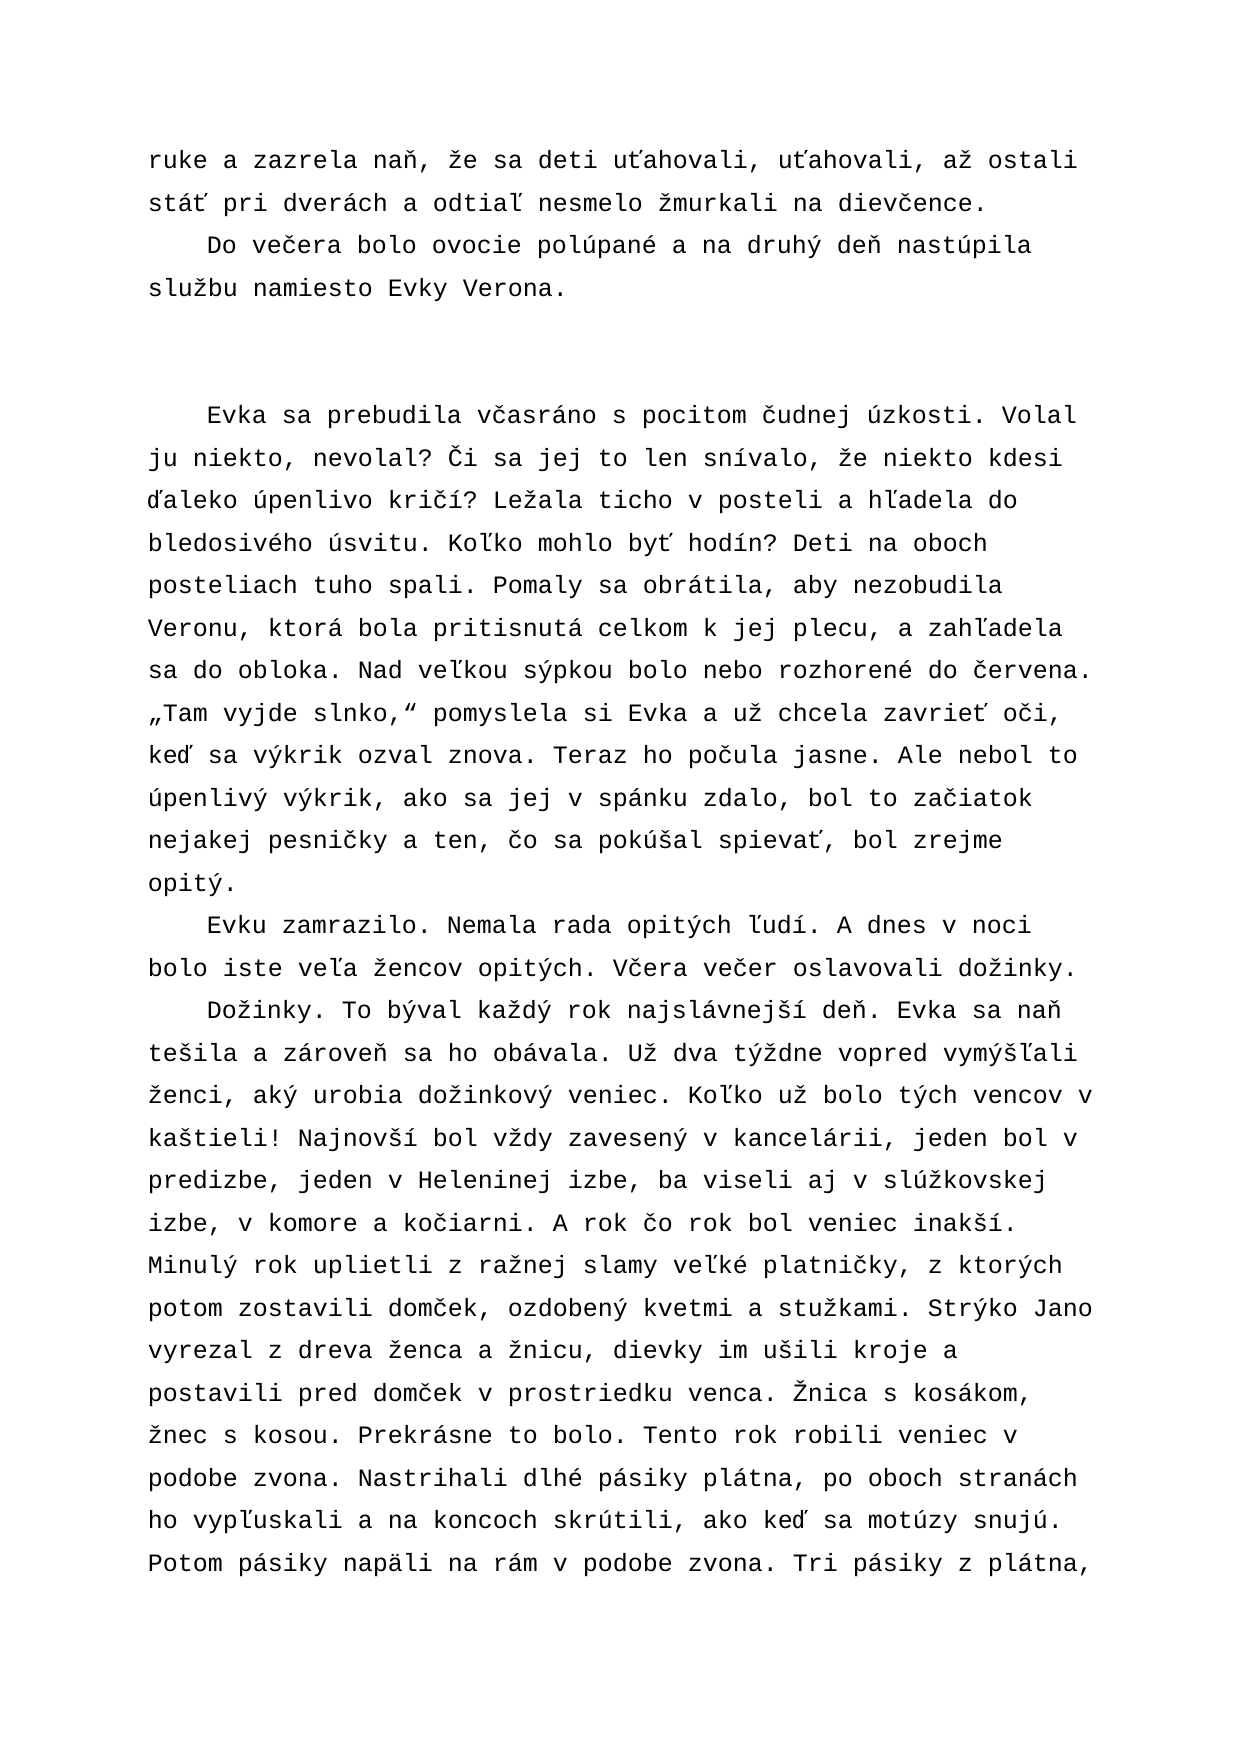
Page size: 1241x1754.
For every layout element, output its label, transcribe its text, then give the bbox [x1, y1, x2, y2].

text ruke a zazrela naň, že sa deti uťahovali, uťahovali, až ostali stáť pri dverách a odtiaľ nesmelo žmurkali na dievčence. [148, 148, 1093, 218]
text Dožinky. To býval každý rok najslávnejší deň. Evka sa naň tešila a zároveň sa ho obávala. Už dva týždne vopred vymýšľali ženci, aký urobia dožinkový veniec. Koľko už bolo tých vencov v kaštieli! Najnovší bol vždy zavesený v kancelárii, jeden bol v predizbe, jeden v Heleninej izbe, ba viseli aj v slúžkovskej izbe, v komore a kočiarni. A rok čo rok bol veniec inakší. Minulý rok uplietli z ražnej slamy veľké platničky, z ktorých potom zostavili domček, ozdobený kvetmi a stužkami. Strýko Jano vyrezal z dreva ženca a žnicu, dievky im ušili kroje a postavili pred domček v prostriedku venca. Žnica s kosákom, žnec s kosou. Prekrásne to bolo. Tento rok robili veniec v podobe zvona. Nastrihali dlhé pásiky plátna, po oboch stranách ho vypľuskali a na koncoch skrútili, ako keď sa motúzy snujú. Potom pásiky napäli na rám v podobe zvona. Tri pásiky z plátna, [148, 998, 1093, 1578]
text Evku zamrazilo. Nemala rada opitých ľudí. A dnes v noci bolo iste veľa žencov opitých. Včera večer oslavovali dožinky. [148, 913, 1093, 983]
text Evka sa prebudila včasráno s pocitom čudnej úzkosti. Volal ju niekto, nevolal? Či sa jej to len snívalo, že niekto kdesi ďaleko úpenlivo kričí? Ležala ticho v posteli a hľadela do bledosivého úsvitu. Koľko mohlo byť hodín? Deti na oboch posteliach tuho spali. Pomaly sa obrátila, aby nezobudila Veronu, ktorá bola pritisnutá celkom k jej plecu, a zahľadela sa do obloka. Nad veľkou sýpkou bolo nebo rozhorené do červena. „Tam vyjde slnko,“ pomyslela si Evka a už chcela zavrieť oči, keď sa výkrik ozval znova. Teraz ho počula jasne. Ale nebol to úpenlivý výkrik, ako sa jej v spánku zdalo, bol to začiatok nejakej pesničky a ten, čo sa pokúšal spievať, bol zrejme opitý. [148, 403, 1093, 898]
text Do večera bolo ovocie polúpané a na druhý deň nastúpila službu namiesto Evky Verona. [148, 233, 1093, 303]
